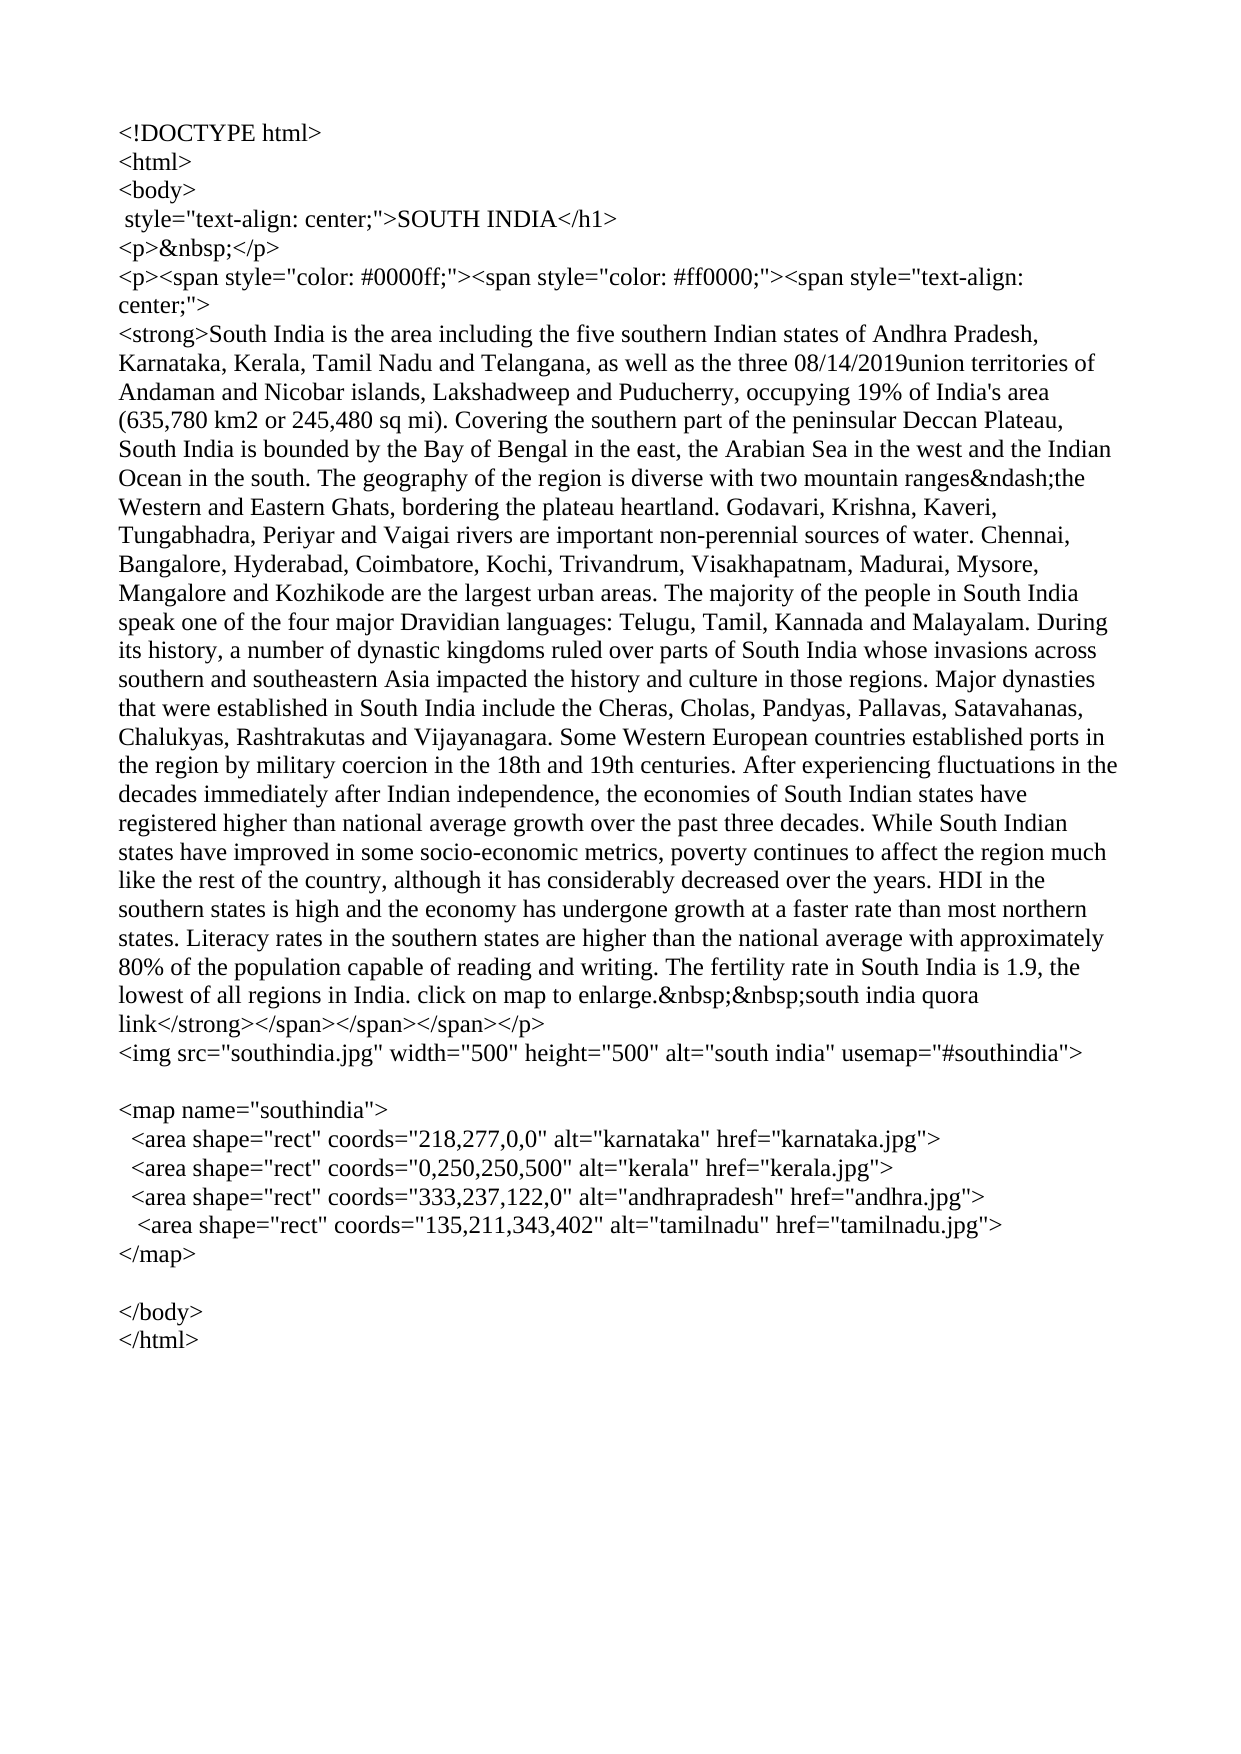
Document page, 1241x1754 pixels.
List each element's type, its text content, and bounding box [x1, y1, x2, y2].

text <!DOCTYPE html> [118, 118, 1122, 147]
text </html> [118, 1326, 1122, 1354]
text <map name="southindia"> [118, 1096, 1122, 1124]
text <p><span style="color: #0000ff;"><span style="color: #ff0000;"><span style="text-align: center;"> [118, 262, 1122, 319]
text </map> [118, 1239, 1122, 1268]
text <img src="southindia.jpg" width="500" height="500" alt="south india" usemap="#southindia"> [118, 1038, 1122, 1067]
text </body> [118, 1297, 1122, 1326]
text <strong>South India is the area including the five southern Indian states of Andhra Pradesh, Karnataka, Kerala, Tamil Nadu and Telangana, as well as the three 08/14/2019union territories of Andaman and Nicobar islands, Lakshadweep and Puducherry, occupying 19% of India's area (635,780 km2 or 245,480 sq mi). Covering the southern part of the peninsular Deccan Plateau, South India is bounded by the Bay of Bengal in the east, the Arabian Sea in the west and the Indian Ocean in the south. The geography of the region is diverse with two mountain ranges&ndash;the Western and Eastern Ghats, bordering the plateau heartland. Godavari, Krishna, Kaveri, Tungabhadra, Periyar and Vaigai rivers are important non-perennial sources of water. Chennai, Bangalore, Hyderabad, Coimbatore, Kochi, Trivandrum, Visakhapatnam, Madurai, Mysore, Mangalore and Kozhikode are the largest urban areas. The majority of the people in South India speak one of the four major Dravidian languages: Telugu, Tamil, Kannada and Malayalam. During its history, a number of dynastic kingdoms ruled over parts of South India whose invasions across southern and southeastern Asia impacted the history and culture in those regions. Major dynasties that were established in South India include the Cheras, Cholas, Pandyas, Pallavas, Satavahanas, Chalukyas, Rashtrakutas and Vijayanagara. Some Western European countries established ports in the region by military coercion in the 18th and 19th centuries. After experiencing fluctuations in the decades immediately after Indian independence, the economies of South Indian states have registered higher than national average growth over the past three decades. While South Indian states have improved in some socio-economic metrics, poverty continues to affect the region much like the rest of the country, although it has considerably decreased over the years. HDI in the southern states is high and the economy has undergone growth at a faster rate than most northern states. Literacy rates in the southern states are higher than the national average with approximately 80% of the population capable of reading and writing. The fertility rate in South India is 1.9, the lowest of all regions in India. click on map to enlarge.&nbsp;&nbsp;south india quora link</strong></span></span></span></p> [118, 319, 1122, 1038]
text <area shape="rect" coords="0,250,250,500" alt="kerala" href="kerala.jpg"> [118, 1153, 1122, 1182]
text <body> [118, 176, 1122, 204]
text <p>&nbsp;</p> [118, 233, 1122, 262]
text <area shape="rect" coords="333,237,122,0" alt="andhrapradesh" href="andhra.jpg"> [118, 1182, 1122, 1211]
text <html> [118, 147, 1122, 176]
text style="text-align: center;">SOUTH INDIA</h1> [118, 204, 1122, 233]
text <area shape="rect" coords="135,211,343,402" alt="tamilnadu" href="tamilnadu.jpg"> [118, 1211, 1122, 1239]
text <area shape="rect" coords="218,277,0,0" alt="karnataka" href="karnataka.jpg"> [118, 1124, 1122, 1153]
